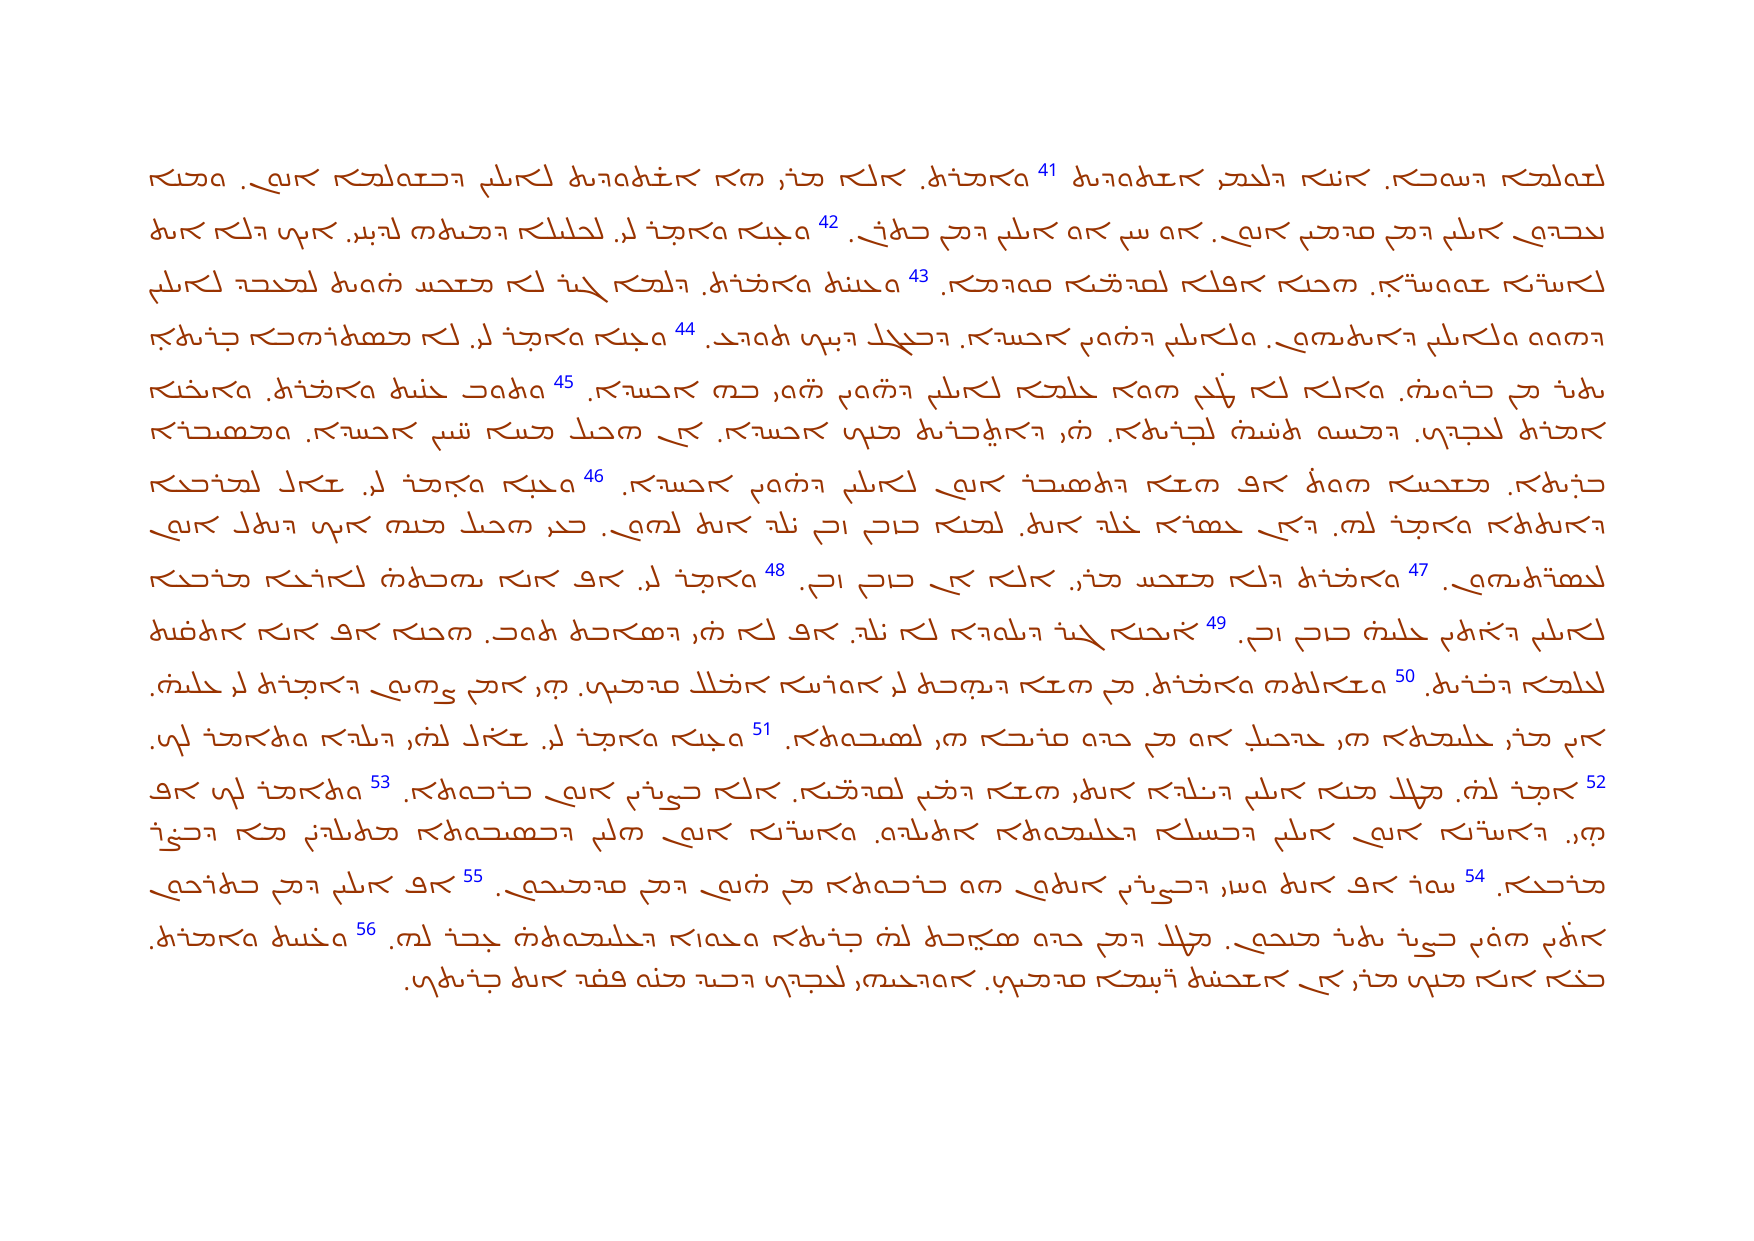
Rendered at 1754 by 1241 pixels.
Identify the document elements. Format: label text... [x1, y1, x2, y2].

text 1 ܥܠ ܐܬܘ̈ܬܐ ܕܝܢ̣܂ ܗܐ ܝܘܡ̈ܬܐ ܐܬ̇ܝܢ܂ ܘܢܬܬܚܕܘܢ ܥ̇ܡܘܖ̈ܘܗܝ ܕܥܠܡܐ ܒܬܘܗܬܐ ܣܓܝܐܬܐ܂ ܘܬܬܟܣܐ ܡܢ̇ܬܐ ܕܫܪܪܐ܂ ܘܥܩܪܬܐ ܬܗܘܐ ܐܪܥܗ̇ ܕܗܝܡܢܘܬܐ܂ 2 ܘܢܣܓܐ ܥ̣ܘܠܐ ܘܫܪܝܚܘܬܐ̣܂ ܝܬܝܪ ܡܢ ܗܢܐ ܕܚ̣ܙܝܬ ܗܫܐ܂ ܘܝܬܝܪ ܡܢ ܗ̇ܘ ܕܫܡ̣ܥܬ ܡܢ ܩܕܝܡ܂ 3 ܘܬܗܘܐ ܕܠܐ ܩܝ̇ܡܐ܂ ܘܕܠܐ ܡܬܕܝܫܐ ܐܪܥܐ ܗܕܐ ܕܚ̣ܙܝܬ ܕܡܡܠܟܐ ܗܫܐ܂ ܘܢܚܙܘܢܗ̇ ܠܐܪܥܐ ܗܕܐ ܟܕ ܚܪܒܐ܂ 4 ܐܢ ܕܝܢ ܢܬܠ ܠܟ ܡܪܝܡܐ ܚ̇ܙܝܐ̣܂ ܚ̇ܙܐ ܐܢܬ ܠܗ̇ܝ ܕܒܬܪ ܬܠܝܬܝܬܐ ܕܡܫܬܓܫܐ܂ ܘܢܬܚܙܐ ܡܢ ܫܠܝܐ ܫܡ̣ܫܐ ܒܠܠܝܐ܂ ܘܣܗܪܐ ܒܐܝܡܡܐ܂ 5 ܘܩܝܣܐ ܢ̇ܛܦ ܕܡܐ܂ ܘܟܐܦܐ ܬܬܠ ܩܠܗ̇܂ ܘܥܡ̈ܡܐ ܢܬܙܝܥܘܢ܂ ܘܐܐܖ̈ ܢܬܚܠܦܘܢ܂ 6 ܘܢܡܠܟ ܗܘ ܕܠܐ ܣܒ̇ܪܝܢ ܥܠܘܗܝ ܣܓܝܐ̈ܐ܂ ܘܦܪܚܬܐ ܬܫܢܐ܂ 7 ܘܝܡܐ ܕܣܕܘܡ ܢܥܒܕ ܢܘ̈ܢܐ ܣܓ̈ܝܐܐ܂ ܘܢܬܠ ܩܠܗ ܒܠܠܝܐ ܗ̇ܘ ܕܠܐ ܝܕ̇ܥܝܢ ܠܗ ܣ̈ܓܝܐܐ܂ ܘܟܠܗܘܢ ܢܫܡܥܘܢܗ̇܂ 8 ܘܦܚ̈ܬܐ ܢܬܥܒܕܘܢ ܒܕܘ̈ܟܝܬܐ ܣܓܝܐ̈ܬܐ܂ ܘܬܟܝܒܐܝܬ ܢܘܪܐ ܬܗܘܐ ܡܫܬܕܪܐ܂ ܘܚܝ̈ܘܬܐ ܕܕܒܪܐ ܢܫ̈ܢܝܢ ܡܢ ܐܬܪܗܝܢ܂ ܘܐܬ̈ܘܬܐ ܡܢ ܢܫ̈ܐ ܢܬܚ̈ܢܝܢ܂ ܢܬܝܠܕܘܢ ܓܝܪ ܥܘ̣̈ܠܐ ܟܕ ܠܐ ܡܫܡܠܝܢ܂ 9 ܘܒܡ̈ܝܐ ܚ̈ܠܝܐ ܢܫܬܟܚܘܢ ܡܠܝܚܐ܂ ܘܖ̈ܚ̇ܡܐ ܥܠ ܖ̈ܚܡ̇ܝܗܘܢ ܡܢ ܫܠܝܐ ܢܥܒܕܘܢ ܩܪܒܐ܂ ܘܬܬܟܣܐ ܗܝ̇ܕܝܢ ܚܟܡܬܐ܂ ܘܣܟܘܠܬܢܘܬܐ ܬܐܙܠ ܠܗ̇ ܠܐܘܨܖ̈ܝܗ̇ 10 ܠܘܬ ܣܓܝܐ̈ܐ ܘܠܐ ܬܫܬܟܚ܂ ܘܢܣܓܐ ܛܠܘܡܝܐ ܘܫܪܝܚܘܬܐ ܥܠ ܐܪܥܐ܂ 11 ܘܢܫܐ̇ܠ ܐܬܪܐ ܠܐ̇ܝܢܐ ܕܩܪܝܒ ܠܗ ܘܢܐܡܪ ܠܗ܂ ܕܠܡܐ ܥܒ̤ܪܬ ܥܠܝܟ ܙܕܝܩܘܬܐ܃ ܐܘ ܓܒܪܐ ܕܥ̇ܒܕ ܙܕܝܩܘܬܐ܂ ܘܗ̣ܘ ܕܝܢ ܐܬܪܐ ܢܟܦܘܪ܂ 12 ܘܢܗܘܐ ܒܗ̇ܘ ܙܒܢܐ܂ ܢܣܒܪܘܢ ܒ̇ܢܝ ܐܢܫܐ ܘܠܐ ܢܣܒܘܢ܂ ܘܢܠܐܘܢ ܘܠܐ ܢܫܟܚܘܢ܂ ܘܢܥܡܠܘܢ ܘܠܐ ܬܬܩܢ ܐܘܪܚܗܘܢ܂ 13 ܗܠܝܢ ܐܬܘ̈ܬܐ ܐܬܦܩܕ ܠܝ ܕܐܡ̇ܪ ܠܟ܂ ܘܐܢ ܕܝܢ ܬܨܠܐ ܬܘܒ ܘܬܒܥܐ ܐܝܟ ܕܗܫܐ܂ ܘܬܨܘܡ ܫܒܥܐ ܝܘܡ̈ܝܢ܂ ܫܡ̇ܥܬ ܕܪܘܪܒܢ ܡܢ ܗܠܝܢ܂ 14 ܘܐܬ̇ܬܥܝܪܬ܂ ܘܦܓܪܝ ܪܐ̇ܬ ܗܘܐ ܣ̇ܓܝ܂ ܘܢܦܫܝ ܠܐܝܐ ܗܘܬ ܐܝܟ ܕܬܦܘܩ܂ 15 ܘܐܚܕܢܝ ܡܠܐ̇ܟܐ ܗ̇ܘ ܕܡܡܠܠ ܒܝ܂ ܘܚܝܠܢܝ ܘܐܩܝܡܢܝ ܥܠ ܖ̈ܓܠܝ܀܀ ݊ 16 ܘܗ̣ܘܐ ܒܠܠܝܐ ܕܬܪܝܢ܂ ܘܐ̣ܬܐ ܠܘܬܝ ܦܣܠܛܐܝܠ ܪܝܫܗ ܕܥܡܐ܂ ܘܐܡ̣ܪ ܠܝ܂ ܐܝ̇ܟܐ ܗ̣ܘܝܬ܂ ܘܠܡܢܐ ܟܡܝܖ̈ܢ ܐ̈ܦܝܟ܂ 17 ܐܘ ܠܐ ܝܕ̇ܥ ܐܢܬ܂ ܕܐܢܬ ܗܘ ܕܐܬܗ̣ܝܡܢܬ ܥܠ ܐܝܣܪܝܠ ܒܐܬܪܐ ܕܫܒܝܬܗܘܢ܂ 18 ܩܘܡ ܗܟܝܠ ܘܐܟܘܠ ܠܚܡܐ ܩܠܝܠ܂ ܕܠܐ ܬܫܒܘܩ ܐܢܘܢ ܐܝܟ ܪܥ̇ܝܐ ܠܡܪ ܥܝܬܗ ܒܐܝ̣ܕܐ ܕܕܐ̈ܒܐ ܚ̈ܒܠܐ܂ 19 ܘܐܢܐ ܐܡ̇ܪܬ ܠܗ܂ ܙܠ ܠܟ ܡܢܝ ܘܠܐ ܬܬܩܪܒ ܨܐܕܝ ܥܕܡܐ ܠܫܒܥܐ ܝܘܡ̈ܝܢ ܘܗܝ̇ܕܝܢ ܬܐܬܐ ܠܘܬܝ ܘܐܫܡ̇ܥܟ ܡ̈ܠܐ܂ ܘܟܕ ܐܡ̇ܪܬ ܠܗ ܐܙ̣ܠ ܠܗ ܡܢ ܠܘܬܝ ܀ ܨܠܘܬܐ ܕܥܙܪܐ܂ 20 ܘܐܢܐ ܨܡ̇ܬ ܫܒܥܐ ܝܘܡ̈ܝܢ܂ ܟܕ ܡܬܬܢܚ ܗ̇ܘܝܬ ܘܒܟ̇ܐ̣ ܐܝܟ ܕܦܩܕܢܝ ܪܡܐܝܠ ܡܠܐܟܐ܂ 21 ܘܗ̣ܘܐ ܡܢ ܒܬܪ ܫܒܥܐ ܝܘ̈ܡܝܢ܂ ܘܗܐ ܬܘܒ ܡܚ̈ܫܒܬܗ ܕܠܒܝ ܐ̈ܠܨܢ ܗ̈ܘܝ ܠܝ ܣ̇ܓܝ܂ 22 ܘܢܣ̤ܒܬ ܢܦܫܝ ܪܘܚܐ ܕܒܘܝܢܐ܂ ܘܬܘܒ ܫ̇ܪܝܬ ܠܡܡܠܠܘ ܩܕܡ ܡܪܝܡܐ ܡ̈ܠܐ ܗܠܝܢ ܕܒܥܘܬܐ ܘܕܬܟܫܦܬܐ܂ 23 ܘܥ̇ܢܝܬ ܘܐܡ̇ܪܬ܂ ܐܘ ܡܪܝܐ ܡܪܝ܂ ܡܢ ܟܘܠܗܘܢ ܥܒ̈ܝܗ̇ ܕܐܪܥܐ ܘܐ̈ܝܠܢܝܗ̇ ܓܒܝܬ ܠܟ ܓܦܬܐ ܚܕܐ܂ 24 ܘܡܢ ܟܠܗܝܢ ܐܖ̈ܥܬܐ ܕܬܒܝܠ ܓ̣ܒܝܬ ܠܟ ܐܬܪܐܚܕ܂ 25 ܘܡܢ ܟܘܠܗܘܢ ܬܗ̈ܘܡܐ ܕܝܡܐ ܐܣܓܝܬ ܠܟ ܚܕ ܢܚܠܐ܂ ܘܡܢ ܟܘܠܗܘܢ ܗܒܒܐ ܕܬܒܝܠ ܓܒ̣ܝܬ ܠܟ ܗܒܒܐ ܚܕ ܘܡܢ ܟܠܗܝܢ ܡ̈ܕܝܢܬܐ ܕܐܬܒܢܝ ܩܕ̣ܫܬ ܠܟ ܠܨܗܝܘܢ܂ 26 ܘܡܢ ܟܘܠܗ̇ ܦܪܚܬܐ ܕܐܬܒ̤ܪܝܬ ܫܡ̣ܗܬ ܠܟ ܝܘܢܐ ܚܕܐ܂ ܘܡܢ ܟܠܗ̇ ܥܢܐ ܕܐܬܒ̤ܪܝܬ ܨܒ̣ܝܬ ܒܢܩܝܐ ܚܕܐ܂ 27 ܘܡܢ ܣܘܓܐܐ ܕܥܡ̈ܡܐ ܩ̣ܪܒܬ ܠܟ ܥܡܐ ܚܕ܂ ܘܢܡܘܣܐ ܗ̇ܘ ܕܐܬܒܚܪ ܡܢ ܟܠ̣܂ ܝܗ̣ܒܬ ܠܥܡܐ ܗ̇ܘ ܕܪܚ̣ܡܬ܂ 28 ܘܗܫܐ ܡܪܝܐ ܠܡܢܐ ܐܫܠ̣ܡܬ ܚܕ ܠܣܓ̈ܝܐܐ܂ ܘܒܣܪܬܝܗܝ ܠܚܕ ܥ̇ܩܪܐ ܝܬܝܪ ܡܢ ܣܓ̈ܝܐܐ܂ ܘܒ̣ܕܪܬ ܘܕ̣ܪܝܬ ܠܝܚܝܕܝܟ ܒܝܢܬ ܣ̈ܓܝܐܐ܂ 29 ܘܕ̇ܫܘ ܗܠܝܢ ܕܩܝ̇ܡܝܢ ܠܘܩܒܠ ܦܘ̈ܩܕܢܝܟ܂ ܠܐܝܠܝܢ ܕܗܝܡܢܘ ܒܕܝܬܩܐ ܕܝܠܟ܂ 30 ܘܐܢܕܝܢ ܡܣ̣ܢܐ ܣܢܝܬܝܗܝ ܠܥܡܟ܂ ܒܐܝ̈ܕܝܟ ܕܝܠܟ ܚܝܒ ܗܘܐ ܕܢܬܪܕܐ ܀ ܀ 31 ܘܡܢ ܒܬܪ ܕܡ̇ܠܠܬ ܡ̈ܠܐ ܗܠܝـ̣ܢ܂ ܐܫܬܠܚ ܠܘܬܝ ܡܠܐܟܐ ܗ̇ܘ ܕܐܫܬܠܚ ܗܘܐ ܠܘܬܝ ܒܠܠܝܐ ܕܥ̣ܒܪ 32 ܘܐܡ̣ܪ ܠܝ܂ ܨܘܬܝܢܝ ܥܙܪܐ ܘܐܫ̇ܡܥܟ܂ ܘܚܘܪ ܒܝ ܘܐܣܝܡ ܩܕܡܝܟ ܡ̈ܠܐ ܀ 33 ܘܥ̇ܢܝܬ ܘܐܡ̇ܪܬ ܠܗ ܡܠܠ ܡܪܝ܁܁ ܘܐܡ̣ܪ ܠܝ܂ ܣ̇ܓܝ ܐܬܬܙܝܥܬ ܥܠ ܐܝܣܪܝܠ܂ ܐܘ ܛܒ ܪܚܡܬܝܗܝ ܝܬܝܪ ܡܢ ܥܒ̇ܘܕܗ܂ 34 ܘܐܡ̇ܪܬ ܠܐ ܡܪܝ܁܁ ܐܠܐ ܡܚܫ ܗܘ ܚ̇ܫܬ ܘܡ̇ܠܠܬ܂ ܡܛܘܠ ܕܡܢܓ̈ܕܢ ܠܝ ܟܘ̈ܠܝܬܝ ܟܘܠ ܫܥܐ܂ ܕܒ̇ܥܐ ܐܢܐ ܕܐܕܪܟ ܓܙܪ ܕܝܢ̣ܐ ܕܡܪܝܡܐ܂ ܘܐܥ̇ܩܒ ܡܕܡ ܡܢ ܕܝܢ̣ܗ܂ 35 ܘܐܡ̣ܪ ܠܝ ܠܐ ܡܫܟܚ ܐܢܬ܂ ܘܐܡ̇ܪܬ ܠܗ ܡܛܠ ܡܢܐ ܡܪܝ ܠܐ ܡ̇ܨܠܐ ܐܢܐ܂ ܐܘ ܠܡܝܐ ܐܬ̣̇ܝܠܕܬ܂ ܘܠܡܢܐ ܠܐ ܗ̣ܘܐ ܠܝ ܡܪܒܥܗ̇ ܕܐܡܝ ܩܒܪܐ܂ ܕܠܐ ܐܚܙܐ ܥܡܠܗ ܕܝܥܩܘܒ ܘܠܐܘܬܗ ܕܙܪܥܗ ܕܐܝܣܪܝܠ ܀ ݊ ݊ 36 ܘܥܢ̣ܐ ܘܐܡ̣ܪ ܠܝ܂ ܡܢܝ ܠܝ ܐܝܠܝܢ ܕܥܕܟܝܠ ܠܐ ܐܬܘ܂ ܘܟ̇ܢܫ ܠܝ ܛܘ̈ܦܐ ܐܝܠܝܢ ܕܐܬܒܕܪ܂ ܘܐܘܪܩ ܠܝ ܗ̈ܒܒܐ ܕܝܒ̣ܫܘ܂ 37 ܘܦܬܚ ܠܝ ܐܘܨܖ̈ܐ ܕܐܚܝܕܝܢ܂ ܘܐܦܩ ܠܝ ܖ̈ܘܚܐ ܕܚܒܝܫܝܢ ܒܗܘܢ܂ ܘܚܘܢܝ ܕܡܘܬܐ ܕܦܖ̈ܨܘܦܐ ܐܝܠܝܢ ܕܥܕܟܝܠ ܠܐ ܚܙ̣ܝܬ܂ ܐܘ ܚܘܢܝ ܕܡܘܬܐ ܕܩܠܐ̣܂ ܘܗ̇ܝܕܝܢ ܐܘܕܥܟ ܥܠ ܥܡܠܐ ܘܙܒܢܐ ܕܒܥ̣ܝܬ ܕܬܚܙܐ ܀ 38 ܘܐܡ̇ܪܬ ܡܪܝܐ ܡܪܝ̣܂ ܡ̣ܢܘ ܕܡ̣ܨܐ ܕܢܕܥ ܐ̈ܢܝܢ ܠܗܠܝܢ܂ ܐܠܐ ܐܝ̇ܢܐ ܕܥܡ ܒܢܝ̈ܢܫܐ ܠܐ ܥܡ̇ܪ܂ 39 ܐܢܐ ܕܝܢ ܣܟܠܐ ܘܕܘ̇ܝܐ܂ ܐ̇ܝܟܢ ܡܫܟܚ ܐܢܐ ܕܐܡܪ ܥܠ ܐܝܠܝܢ ܕܫܐܠܬܢܝ܂ 40 ܘܐܡ̣ܪ ܠܝ܂ ܐܝܟ ܕܠܐ ܡܫܟܚ ܐܢܬ ܠܡܥܒܕ ܚܕܐ ܡܢ ܗܠܝܢ ܕܐܬܐܡܪ܂ ܗܟܢܐ ܠܐ ܡ̣ܣܐ ܐܢܬ ܕܬܫܟܚܝܘܗܝ ܠܕܝ̣ܢܝ ܐܘ ܠܫܘܠܡܐ ܕܚܘܒܐ܂ ܐܝ̇ܢܐ ܕܠܥܡܝ ܐܫܬܘܕܝܬ 41 ܘܐܡܪܬ܂ ܐܠܐ ܡܪܝ ܗܐ ܐܫ̇ܬܘܕܝܬ ܠܐܝܠܝܢ ܕܒܫܘܠܡܐ ܐܢܘܢ܂ ܘܡܢܐ ܢܥܒܕܘܢ ܐܝܠܝܢ ܕܡܢ ܩܕܡܝܢ ܐܢܘܢ܂ ܐܘ ܚܝܢ ܐܘ ܐܝܠܝܢ ܕܡܢ ܒܬܪܢ܂ 42 ܘܥ̣ܢܐ ܘܐܡ̣ܪ ܠܝ܂ ܠܟܠܝܠܐ ܕܡܝܬܗ ܠܕܝ̣ܢܝ܂ ܐܝܟ ܕܠܐ ܐܝܬ ܠܐܚܖ̈ܝܐ ܫܘܘܚܖ̈ܐ̣܂ ܗܟܢܐ ܐܦܠܐ ܠܩܕܡ̈ܝܐ ܩܘܕܡܐ܂ 43 ܘܥܢܝ̇ܬ ܘܐܡ̇ܪܬ܂ ܕܠܡܐ ܓܝܪ ܠܐ ܡܫܟܚ ܗ̇ܘܝܬ ܠܡܥܒܕ ܠܐܝܠܝܢ ܕܗܘܘ ܘܠܐܝܠܝܢ ܕܐܝܬܝܗܘܢ܂ ܘܠܐܝܠܝܢ ܕܗ̇ܘܝܢ ܐܟܚܕܐ܂ ܕܒܥܓܠ ܕܝ̣ܝܟ ܬܘܕܥ܂ 44 ܘܥ̣ܢܐ ܘܐܡ̣ܪ ܠܝ܂ ܠܐ ܡܣܬܪܗܒܐ ܒ̣ܪܝܬܐ̣ ܝܬܝܪ ܡܢ ܒܪܘܝܗ̇܂ ܘܐܠܐ ܠܐ ܛ̇ܥܢ ܗܘܐ ܥܠܡܐ ܠܐܝܠܝܢ ܕܗ̈ܘܝܢ ܗ̈ܘܝ ܒܗ ܐܟܚܕܐ܂ 45 ܘܬܘܒ ܥܢ̇ܝܬ ܘܐܡ̇ܪܬ܂ ܘܐܝܟ̇ܢܐ ܐܡܪܬ ܠܥܒ̣ܕܟ܂ ܕܡܚܝܘ ܬܚ̇ܝܗ̇ ܠܒ̣ܪܝܬܐ܂ ܗ̇ܝ ܕܐܬ̤ܒܪܝܬ ܡܢܟ ܐܟܚܕܐ܂ ܐܢ ܗܟܝܠ ܡܚܐ ܚ̈ܝܝܢ ܐܟܚܕܐ܂ ܘܡܣܝܒܪܐ ܒܪ̣ܝܬܐ܂ ܡܫܟܚܐ ܗܘܬ̇ ܐܦ ܗܫܐ ܕܬܣܝܒܪ ܐܢܘܢ ܠܐܝܠܝܢ ܕܗ̇ܘܝܢ ܐܟܚܕܐ܂ 46 ܘܥܢ̣ܐ ܘܐ̣ܡܪ ܠܝ܂ ܫܐܠ ܠܡܪܒܥܐ ܕܐܢܬܬܐ ܘܐܡ̣ܪ ܠܗ܂ ܕܐܢ ܥܣܪܐ ܥ̇ܠܕ ܐܢܬ܂ ܠܡܢܐ ܒܙܒܢ ܙܒܢ ܝ̇ܠܕ ܐܢܬ ܠܗܘܢ܂ ܒܥܝ ܗܟܝܠ ܡܢܗ ܐܝܟ ܕܢܬܠ ܐܢܘܢ ܠܥܣܖ̈ܬܝܗܘܢ܂ 47 ܘܐܡ̇ܪܬ ܕܠܐ ܡܫܟܚ ܡܪܝ܂ ܐܠܐ ܐܢ ܒܙܒܢ ܙܒܢ܂ 48 ܘܐܡ̣ܪ ܠܝ܂ ܐܦ ܐܢܐ ܝܗܒܬܗ̇ ܠܐܪܥܐ ܡܪܒܥܐ ܠܐܝܠܝܢ ܕܐ̇ܬܝܢ ܥܠܝܗ̇ ܒܙܒܢ ܙܒܢ܂ 49 ܐ̇ܝܟܢܐ ܓܝܪ ܕܝܠܘܕܐ ܠܐ ܝ̇ܠܕ܂ ܐܦ ܠܐ ܗ̇ܝ ܕܣܐܒܬ ܬܘܒ܂ ܗܟܢܐ ܐܦ ܐܢܐ ܐܬܩ̇ܢܬ ܠܥܠܡܐ ܕܒ̇ܪܝܬ܂ 50 ܘܫܐܠܬܗ ܘܐܡ̇ܪܬ܂ ܡܢ ܗܫܐ ܕܝܗ̣ܒܬ ܠܝ ܐܘܪܚܐ ܐܡ̇ܠܠ ܩܕܡܝܟ܂ ܗ̣ܝ ܐܡܢ ܨܗܝܘܢ ܕܐܡ̣ܪܬ ܠܝ ܥܠܝܗ̇܂ ܐܝܢ ܡܪܝ ܥܠܝܡܬܐ ܗܝ ܥܕܟܝܠ̣ ܐܘ ܡܢ ܟܕܘ ܩܪܝܒܐ ܗܝ ܠܣܝܒܘܬܐ܂ 51 ܘܥ̣ܢܐ ܘܐܡ̣ܪ ܠܝ܂ ܫܐ̇ܠ ܠܗ̇ܝ ܕܝܠܕܐ ܘܬܐܡܪ ܠܟ܂ 52 ܐܡ̣ܪ ܠܗ̇܂ ܡܛܠ ܡܢܐ ܐܝܠܝܢ ܕܝـ̇ܠܕܐ ܐܢܬܝ ܗܫܐ ܕܡ̇ܝܢ ܠܩܕܡ̈ܝܐ܂ ܐܠܐ ܒܨܝܪܝܢ ܐܢܘܢ ܒܪܒܘܬܐ܂ 53 ܘܬܐܡܪ ܠܟ ܐܦ ܗ̣ܝ܂ ܕܐܚܖ̈ܢܐ ܐܢܘܢ ܐܝܠܝܢ ܕܒܚܝܠܐ ܕܥܠܝܡܘܬܐ ܐܬܝܠܕܘ܂ ܘܐܚܖ̈ܢܐ ܐܢܘܢ ܗܠܝܢ ܕܒܣܝܒܘܬܐ ܡܬܝܠܕܝ̇ܢ ܡܐ ܕܒܨ̇ܪ ܡܪܒܥܐ܂ 54 ܚܘܪ ܐܦ ܐܢܬ ܘܚܙܝ ܕܒܨܝܪܝܢ ܐܢܬܘܢ ܗܘ ܒܪܒܘܬܐ ܡܢ ܗ̇ܢܘܢ ܕܡܢ ܩܕܡܝܟܘܢ܂ 55 ܐܦ ܐܝܠܝܢ ܕܡܢ ܒܬܪܟܘܢ ܐܬ̇ܝܢ ܗܘ̇ܝܢ ܒܨܝܪ ܝܬܝܪ ܡܢܟܘܢ܂ ܡܛܠ ܕܡܢ ܟܕܘ ܣܐ̤ܒܬ ܠܗ̇ ܒ̣ܪܝܬܐ ܘܥܘܙܐ ܕܥܠܝܡܘܬܗ̇ ܥ̣ܒܪ ܠܗ܂ 56 ܘܥ̇ܢܝܬ ܘܐܡܪܬ܂ ܒܥ̇ܐ ܐܢܐ ܡܢܟ ܡܪܝ ܐܢ ܐܫܟܚ̇ܬ ܖ̈ܚ̣ܡܐ ܩܕܡܝܟ̣܂ ܐܘܕܥܝܗܝ ܠܥܒ̣ܕܟ ܕܒܝܕ ܡܢ̇ܘ ܦܩ̇ܕ ܐܢܬ ܒ̣ܪܝܬܟ܂ [148, 148, 1606, 1002]
